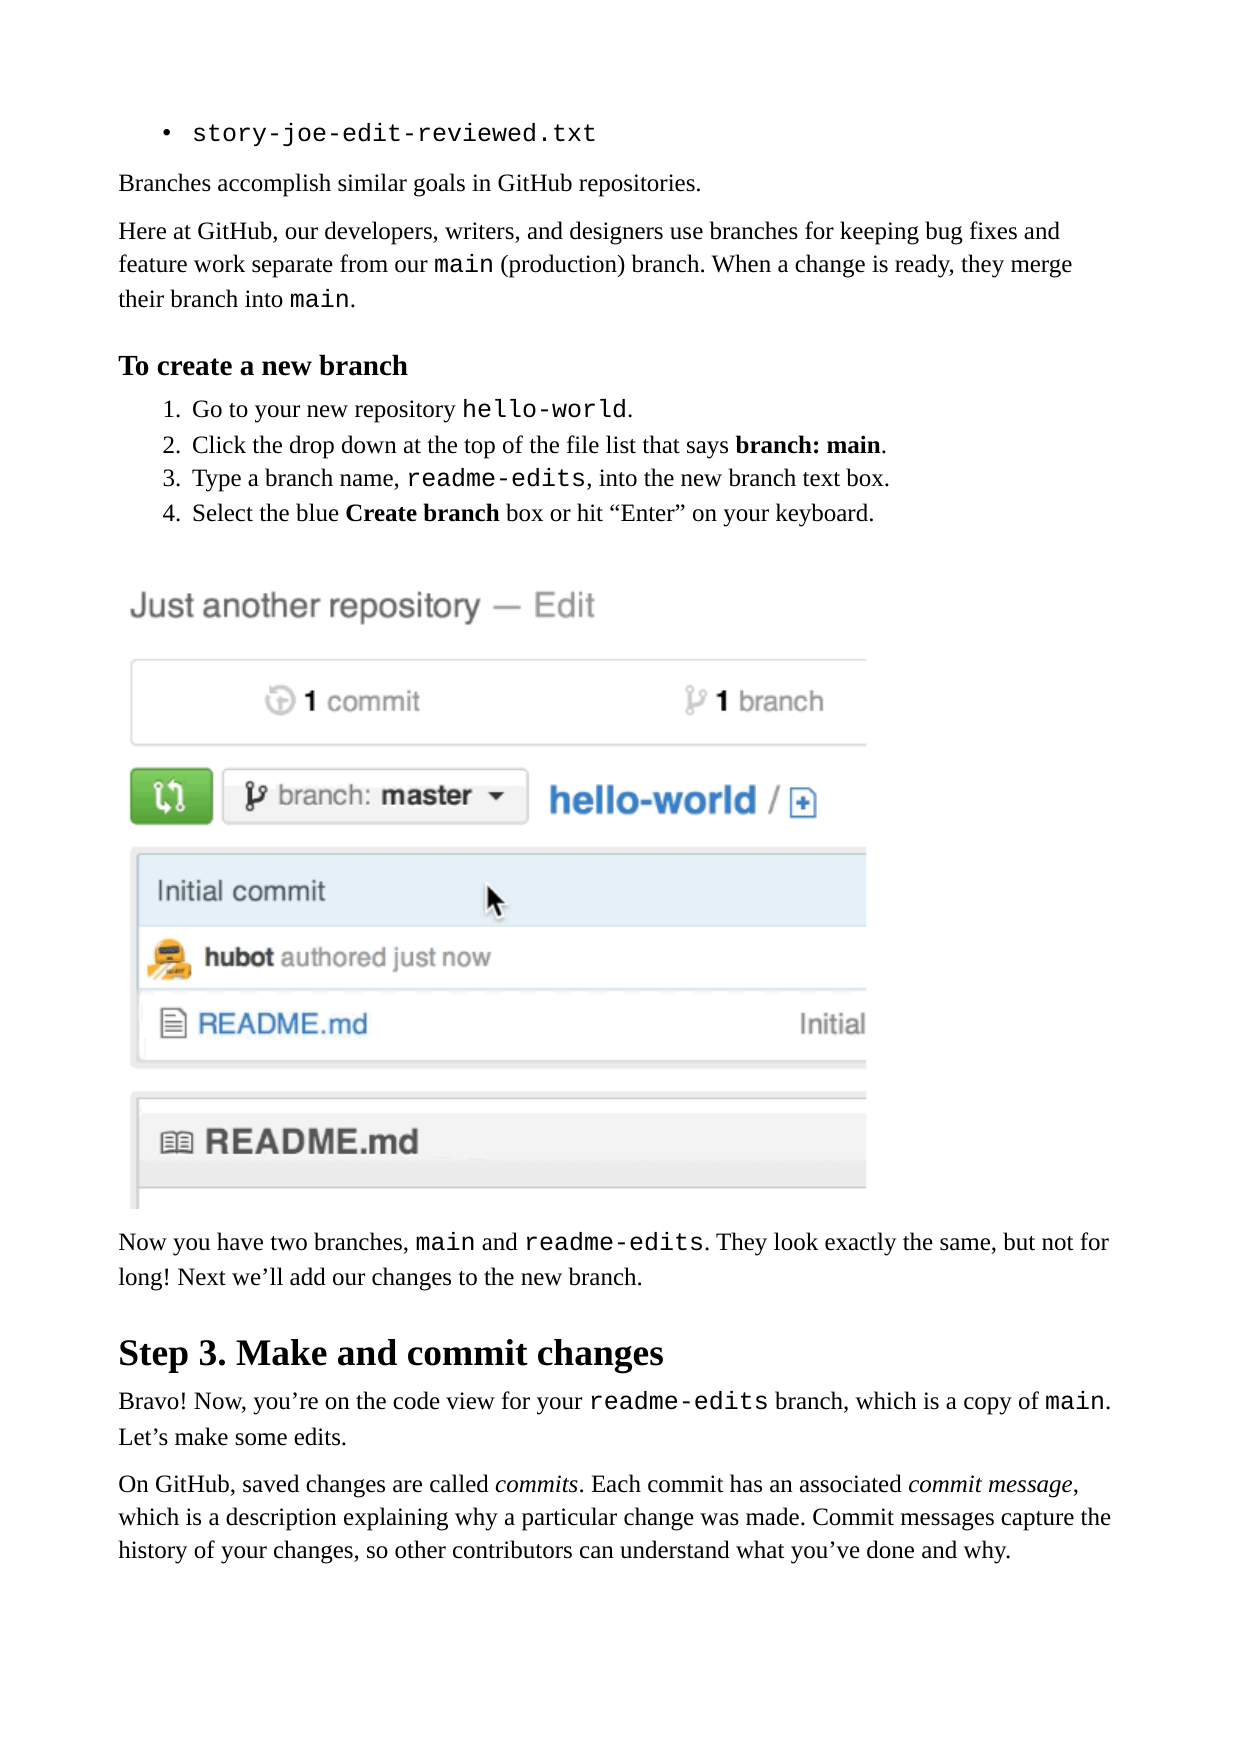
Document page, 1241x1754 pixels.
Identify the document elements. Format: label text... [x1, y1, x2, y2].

text Branches accomplish similar goals in GitHub repositories. [118, 168, 1122, 197]
text On GitHub, saved changes are called commits. Each commit has an associated commit message, which is a description explaining why a particular change was made. Commit messages capture the history of your changes, so other contributors can understand what you’ve done and why. [118, 1469, 1122, 1564]
list Go to your new repository hello-world. [162, 394, 1122, 425]
list story-joe-edit-reviewed.txt [162, 118, 1122, 149]
text Here at GitHub, our developers, writers, and designers use branches for keeping bug fixes and feature work separate from our main (production) branch. When a change is ready, they merge their branch into main. [118, 216, 1122, 315]
text Now you have two branches, main and readme-edits. They look exactly the same, but not for long! Next we’ll add our changes to the new branch. [118, 1227, 1122, 1291]
subtitle Step 3. Make and commit changes [118, 1331, 1122, 1374]
picture [118, 546, 867, 1209]
subtitle To create a new branch [118, 348, 1122, 382]
text Bravo! Now, you’re on the code view for your readme-edits branch, which is a copy of main. Let’s make some edits. [118, 1386, 1122, 1450]
list Select the blue Create branch box or hit “Enter” on your keyboard. [162, 498, 1122, 527]
list Click the drop down at the top of the file list that says branch: main. [162, 430, 1122, 459]
list Type a branch name, readme-edits, into the new branch text box. [162, 463, 1122, 494]
